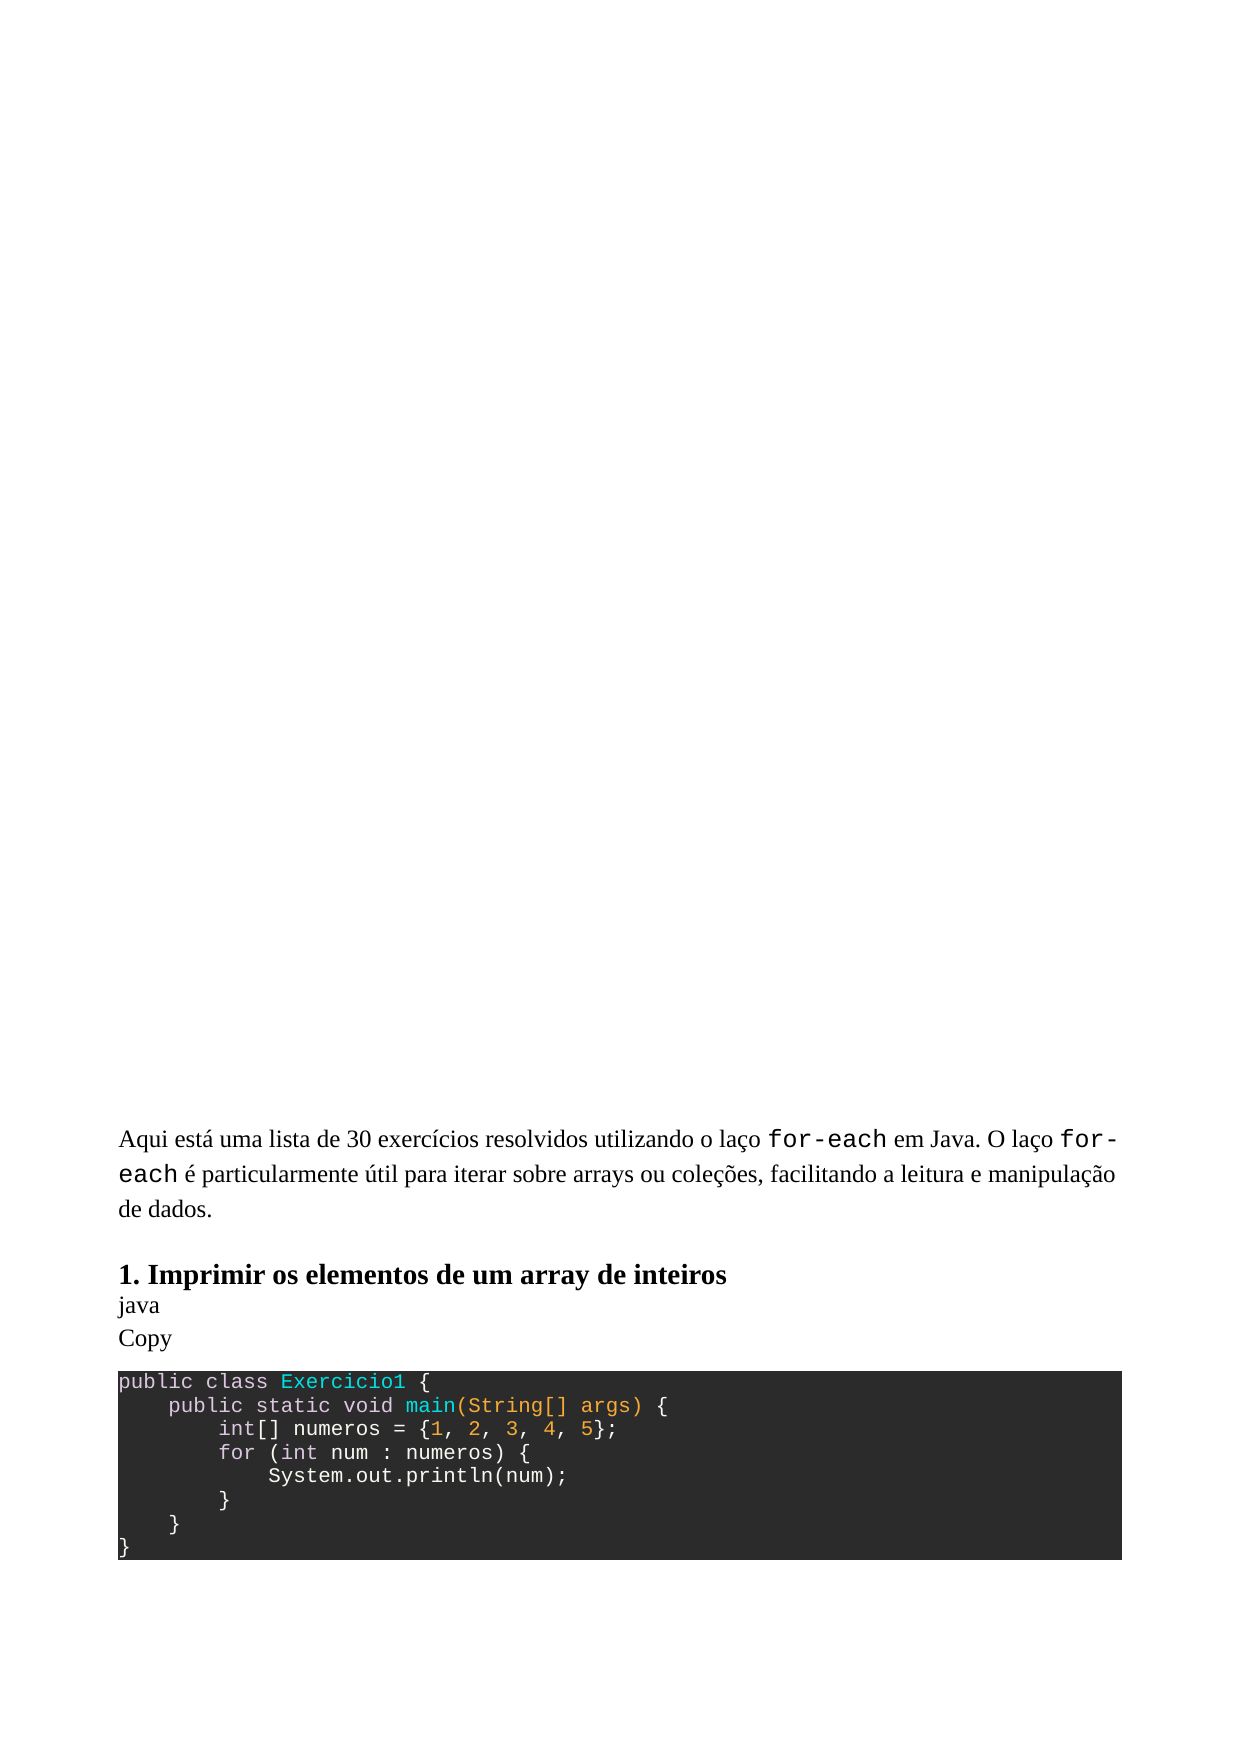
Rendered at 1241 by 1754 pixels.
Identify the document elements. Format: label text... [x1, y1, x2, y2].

text System.out.println(num); [118, 1466, 1122, 1489]
text public static void main(String[] args) { [118, 1394, 1122, 1418]
text java [118, 1290, 1122, 1319]
subtitle 1. Imprimir os elementos de um array de inteiros [118, 1257, 1122, 1290]
text } [118, 1536, 1122, 1560]
text int[] numeros = {1, 2, 3, 4, 5}; [118, 1418, 1122, 1442]
text Copy [118, 1323, 1122, 1352]
text public class Exercicio1 { [118, 1371, 1122, 1394]
text } [118, 1489, 1122, 1513]
text Aqui está uma lista de 30 exercícios resolvidos utilizando o laço for-each em Java. O laço for-each é particularmente útil para iterar sobre arrays ou coleções, facilitando a leitura e manipulação de dados. [118, 1124, 1122, 1223]
text } [118, 1513, 1122, 1536]
text for (int num : numeros) { [118, 1442, 1122, 1466]
